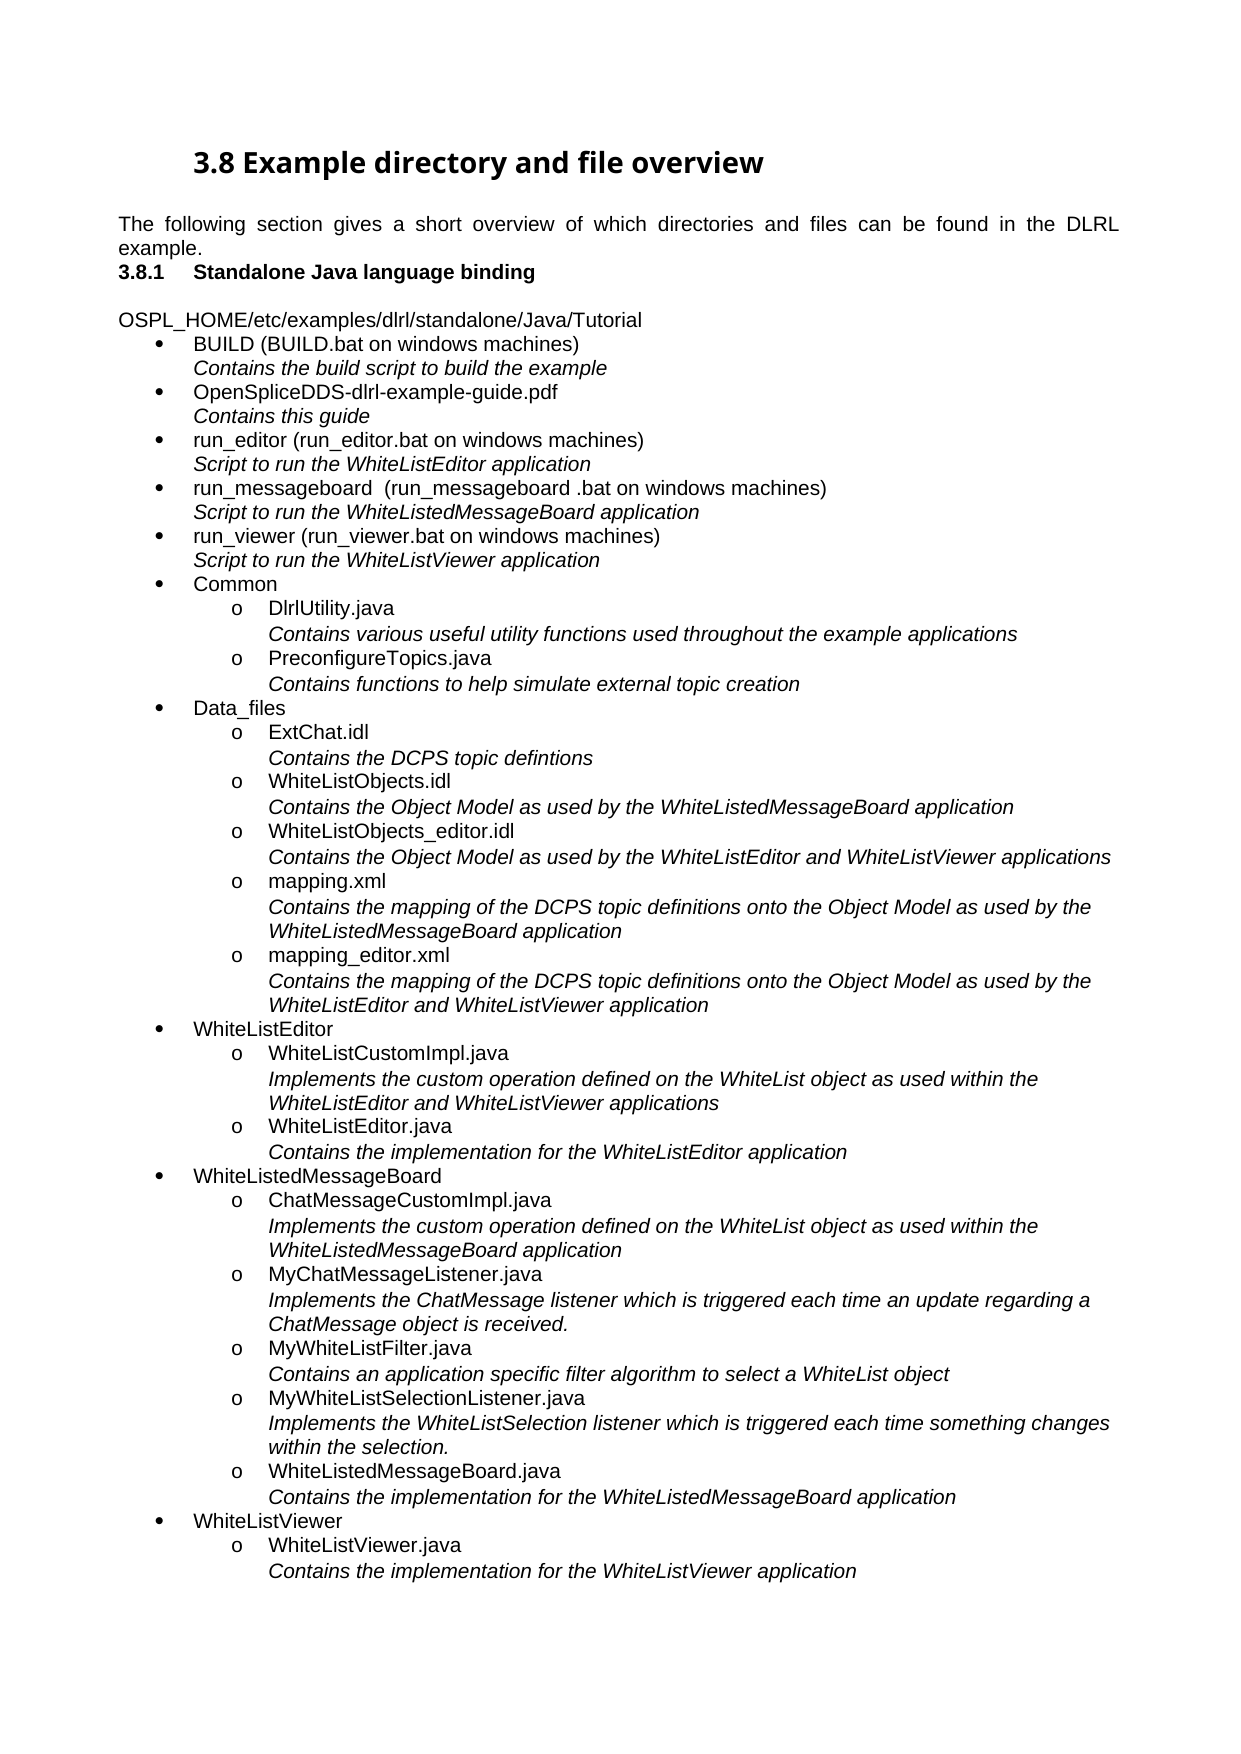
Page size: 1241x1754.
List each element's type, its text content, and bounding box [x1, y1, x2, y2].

list mapping_editor.xml [231, 943, 1122, 968]
text Contains the mapping of the DCPS topic definitions onto the Object Model as used by the WhiteListEditor and WhiteListViewer application [268, 968, 1122, 1016]
list WhiteListCustomImpl.java [231, 1041, 1122, 1066]
text Script to run the WhiteListedMessageBoard application [193, 500, 1122, 524]
text Contains the Object Model as used by the WhiteListEditor and WhiteListViewer applications [268, 845, 1122, 869]
list run_editor (run_editor.bat on windows machines) [156, 428, 1122, 452]
list WhiteListObjects_editor.idl [231, 819, 1122, 845]
list MyWhiteListSelectionListener.java [231, 1385, 1122, 1411]
list WhiteListViewer.java [231, 1533, 1122, 1559]
list WhiteListEditor.java [231, 1114, 1122, 1140]
text Contains an application specific filter algorithm to select a WhiteList object [268, 1361, 1122, 1385]
list OpenSpliceDDS-dlrl-example-guide.pdf [156, 380, 1122, 404]
list WhiteListedMessageBoard.java [231, 1459, 1122, 1485]
text Contains the mapping of the DCPS topic definitions onto the Object Model as used by the WhiteListedMessageBoard application [268, 895, 1122, 943]
text Script to run the WhiteListEditor application [193, 452, 1122, 476]
list run_messageboard (run_messageboard .bat on windows machines) [156, 476, 1122, 500]
text Implements the custom operation defined on the WhiteList object as used within the WhiteListedMessageBoard application [268, 1214, 1122, 1262]
list BUILD (BUILD.bat on windows machines) [156, 332, 1122, 356]
text 3.8.1 Standalone Java language binding [118, 260, 1122, 284]
text Implements the ChatMessage listener which is triggered each time an update regarding a ChatMessage object is received. [268, 1288, 1122, 1336]
text Contains the DCPS topic defintions [268, 745, 1122, 769]
list ExtChat.idl [231, 719, 1122, 745]
text Contains functions to help simulate external topic creation [268, 672, 1122, 696]
text Contains the implementation for the WhiteListedMessageBoard application [268, 1485, 1122, 1509]
text OSPL_HOME/etc/examples/dlrl/standalone/Java/Tutorial [118, 308, 1122, 332]
text Script to run the WhiteListViewer application [193, 548, 1122, 572]
text Contains this guide [193, 404, 1122, 428]
text Implements the custom operation defined on the WhiteList object as used within the WhiteListEditor and WhiteListViewer applications [268, 1066, 1122, 1114]
text Contains the Object Model as used by the WhiteListedMessageBoard application [268, 795, 1122, 819]
text Implements the WhiteListSelection listener which is triggered each time something changes within the selection. [268, 1411, 1122, 1459]
list WhiteListEditor [156, 1016, 1122, 1041]
subtitle 3.8 Example directory and file overview [118, 142, 1122, 182]
text The following section gives a short overview of which directories and files can be found in the DLRL example. [118, 212, 1122, 260]
list Common [156, 572, 1122, 596]
list mapping.xml [231, 869, 1122, 895]
list MyWhiteListFilter.java [231, 1336, 1122, 1361]
text Contains the build script to build the example [193, 356, 1122, 380]
list run_viewer (run_viewer.bat on windows machines) [156, 524, 1122, 548]
list MyChatMessageListener.java [231, 1262, 1122, 1288]
text Contains the implementation for the WhiteListViewer application [268, 1559, 1122, 1583]
list WhiteListViewer [156, 1509, 1122, 1533]
list Data_files [156, 696, 1122, 719]
list DlrlUtility.java [231, 596, 1122, 622]
list WhiteListObjects.idl [231, 769, 1122, 795]
text Contains the implementation for the WhiteListEditor application [268, 1140, 1122, 1164]
list PreconfigureTopics.java [231, 646, 1122, 672]
list ChatMessageCustomImpl.java [231, 1188, 1122, 1214]
text Contains various useful utility functions used throughout the example applications [231, 622, 1122, 646]
list WhiteListedMessageBoard [156, 1164, 1122, 1188]
